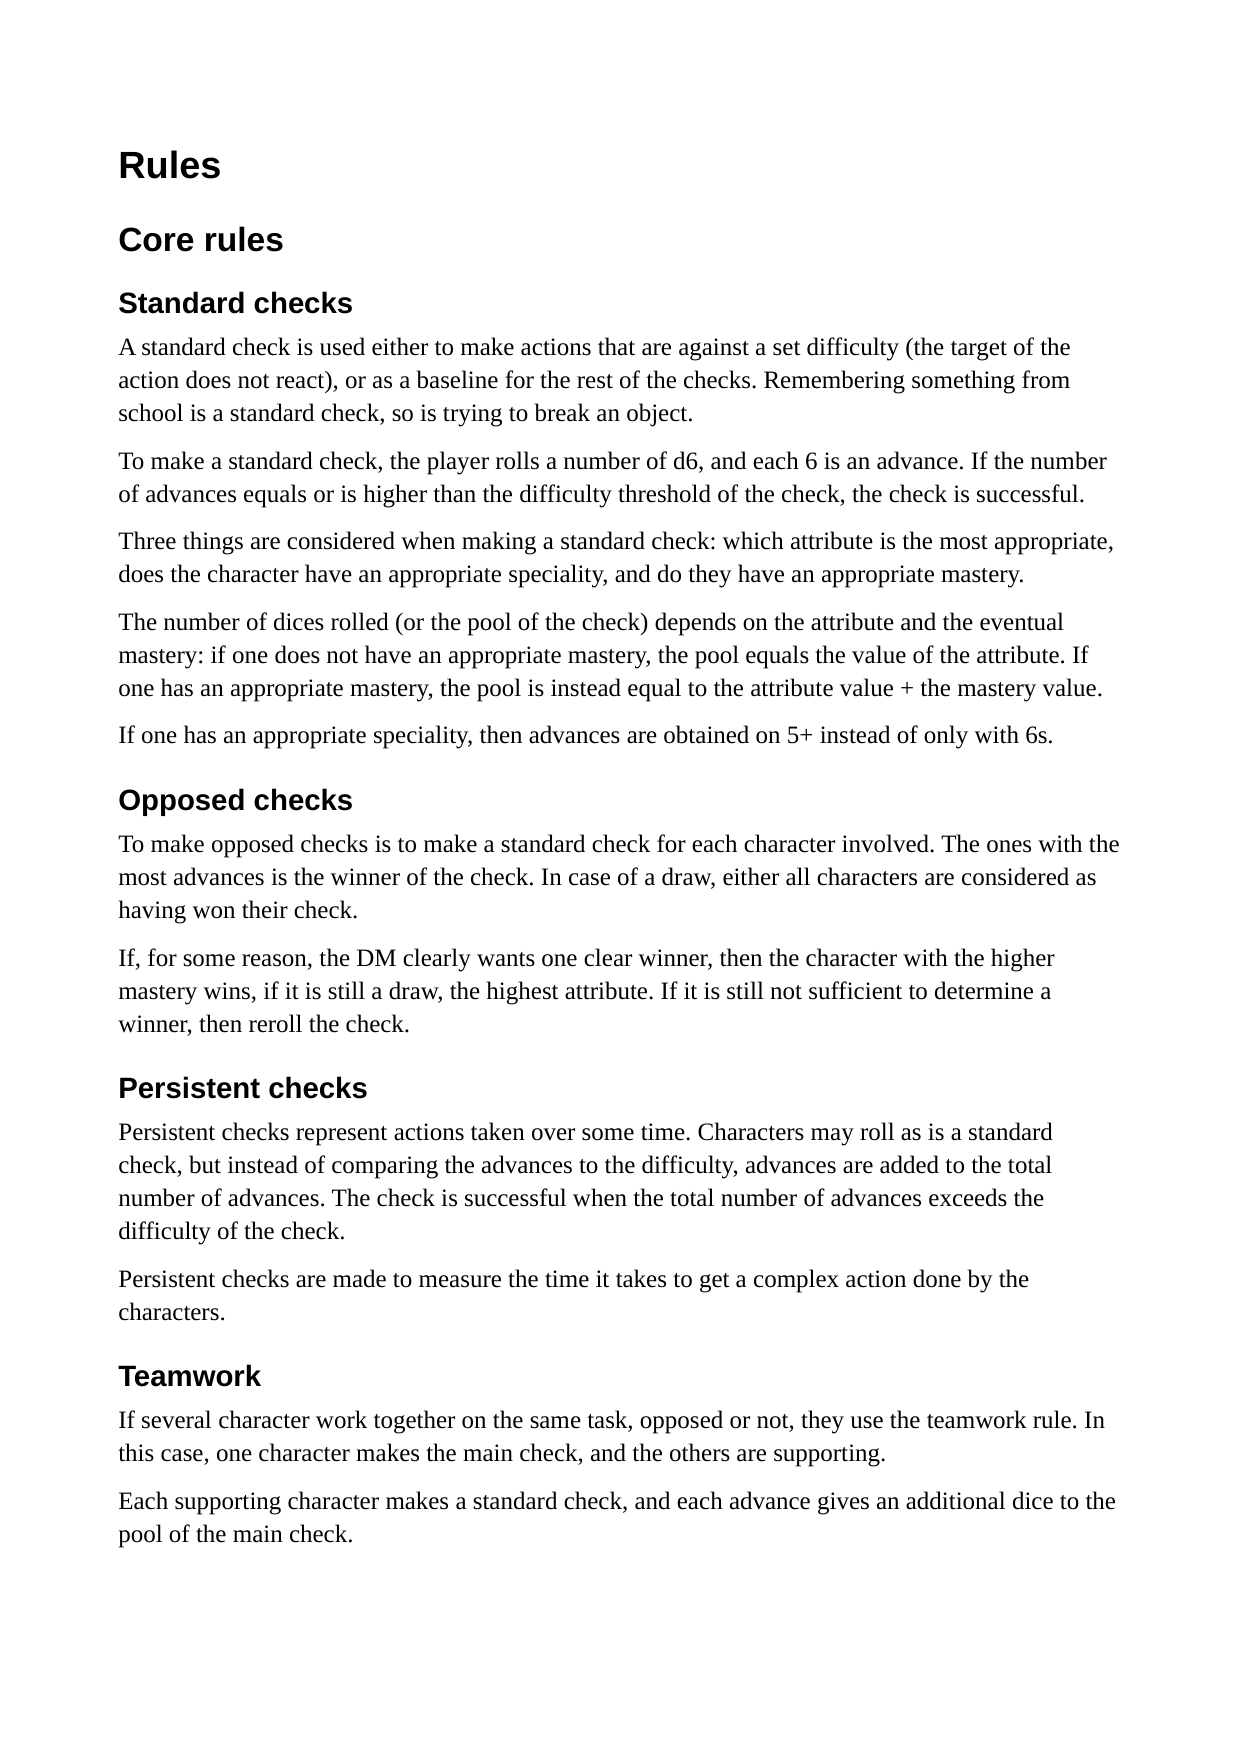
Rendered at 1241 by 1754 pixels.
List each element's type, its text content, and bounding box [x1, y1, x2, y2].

subtitle Core rules [118, 220, 1122, 259]
subtitle Standard checks [118, 286, 1122, 319]
subtitle Persistent checks [118, 1071, 1122, 1105]
text The number of dices rolled (or the pool of the check) depends on the attribute and the eventual mastery: if one does not have an appropriate mastery, the pool equals the value of the attribute. If one has an appropriate mastery, the pool is instead equal to the attribute value + the mastery value. [118, 607, 1122, 702]
text A standard check is used either to make actions that are against a set difficulty (the target of the action does not react), or as a baseline for the rest of the checks. Remembering something from school is a standard check, so is trying to break an object. [118, 332, 1122, 427]
text If, for some reason, the DM clearly wants one clear winner, then the character with the higher mastery wins, if it is still a draw, the highest attribute. If it is still not sufficient to determine a winner, then reroll the check. [118, 943, 1122, 1037]
subtitle Rules [118, 143, 1122, 187]
text If one has an appropriate speciality, then advances are obtained on 5+ instead of only with 6s. [118, 721, 1122, 749]
subtitle Opposed checks [118, 783, 1122, 817]
text If several character work together on the same task, opposed or not, they use the teamwork rule. In this case, one character makes the main check, and the others are supporting. [118, 1405, 1122, 1467]
text Three things are considered when making a standard check: which attribute is the most appropriate, does the character have an appropriate speciality, and do they have an appropriate mastery. [118, 526, 1122, 588]
text Persistent checks represent actions taken over some time. Characters may roll as is a standard check, but instead of comparing the advances to the difficulty, advances are added to the total number of advances. The check is successful when the total number of advances exceeds the difficulty of the check. [118, 1117, 1122, 1245]
text Each supporting character makes a standard check, and each advance gives an additional dice to the pool of the main check. [118, 1486, 1122, 1548]
text To make opposed checks is to make a standard check for each character involved. The ones with the most advances is the winner of the check. In case of a draw, either all characters are considered as having won their check. [118, 829, 1122, 924]
subtitle Teamwork [118, 1359, 1122, 1393]
text To make a standard check, the player rolls a number of d6, and each 6 is an advance. If the number of advances equals or is higher than the difficulty threshold of the check, the check is successful. [118, 446, 1122, 507]
text Persistent checks are made to measure the time it takes to get a complex action done by the characters. [118, 1264, 1122, 1326]
